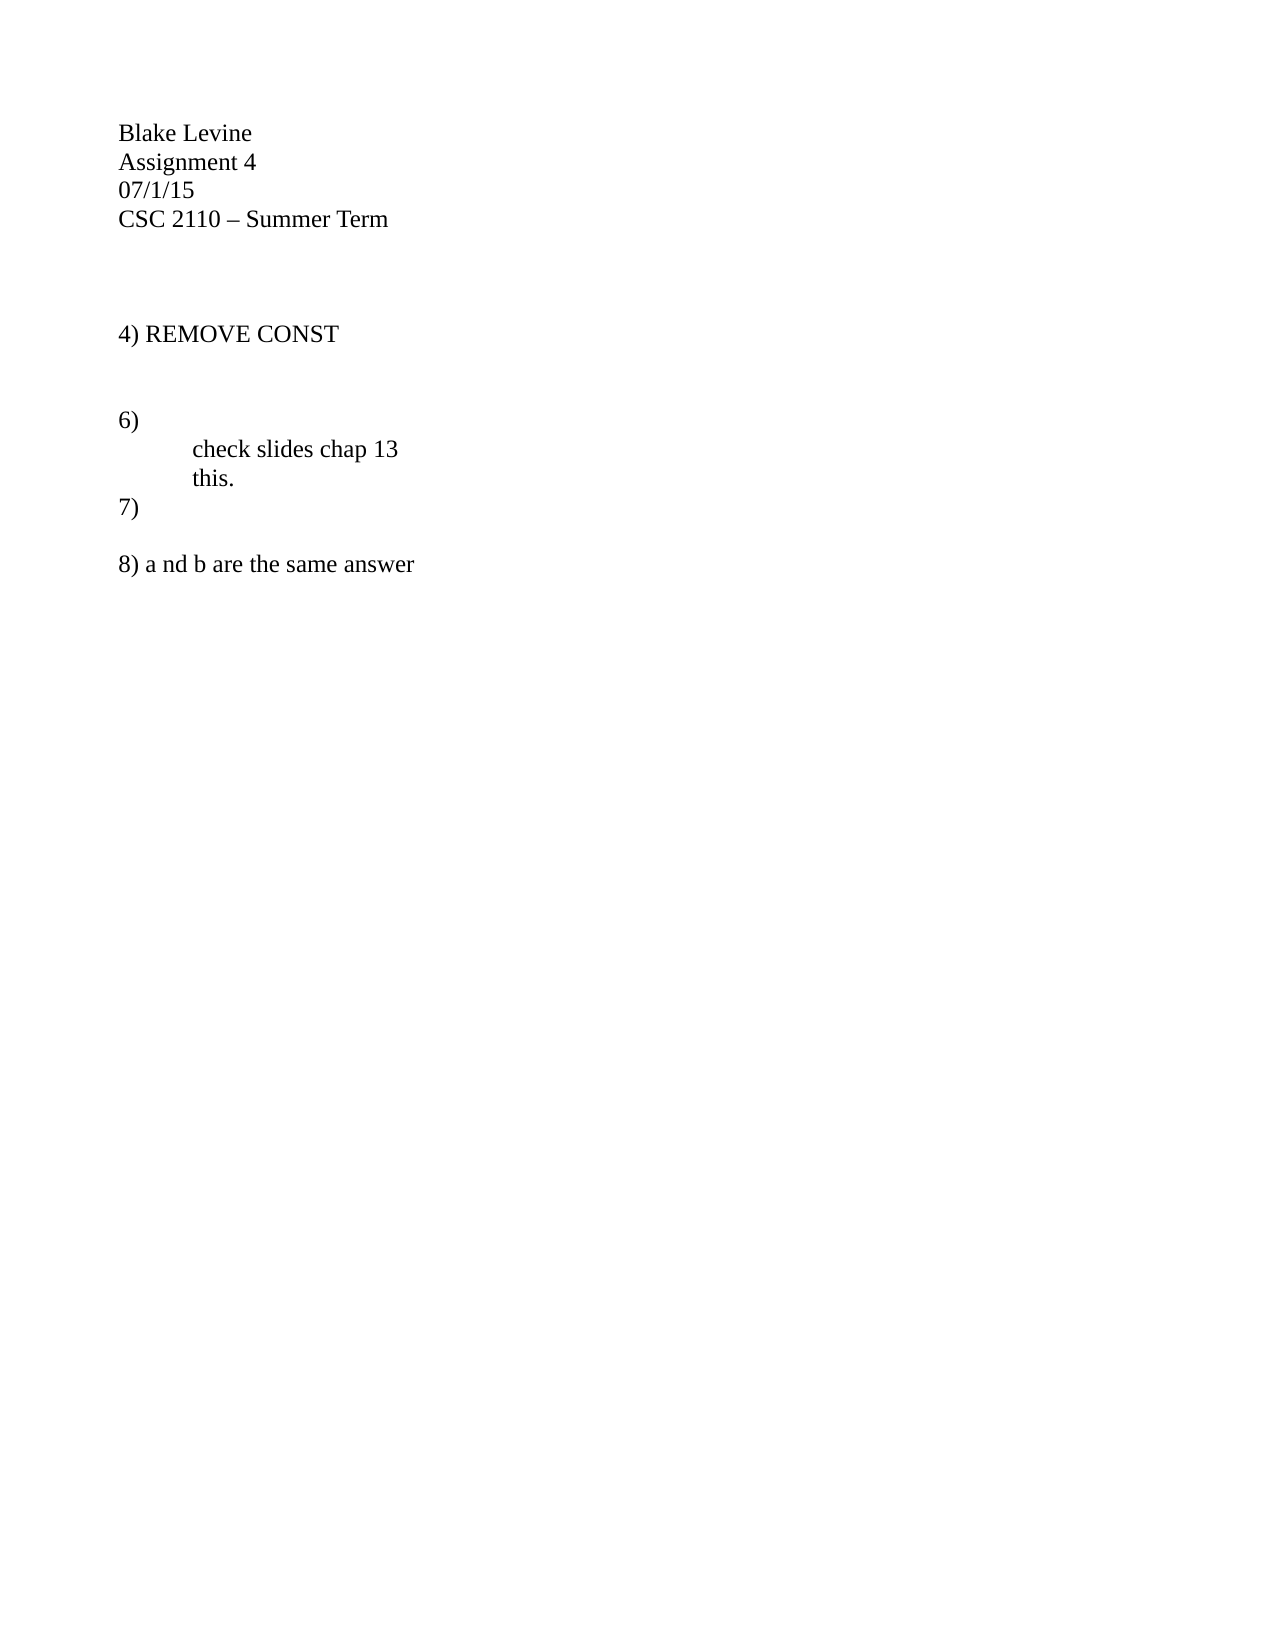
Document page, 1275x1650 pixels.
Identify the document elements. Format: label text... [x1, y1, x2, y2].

text Assignment 4 [118, 147, 1157, 176]
text this. [118, 463, 1157, 492]
text 7) [118, 492, 1157, 521]
text 07/1/15 [118, 176, 1157, 204]
text 8) a nd b are the same answer [118, 549, 1157, 578]
text 6) [118, 406, 1157, 434]
text check slides chap 13 [118, 434, 1157, 463]
text CSC 2110 – Summer Term [118, 204, 1157, 233]
text 4) REMOVE CONST [118, 319, 1157, 348]
text Blake Levine [118, 118, 1157, 147]
